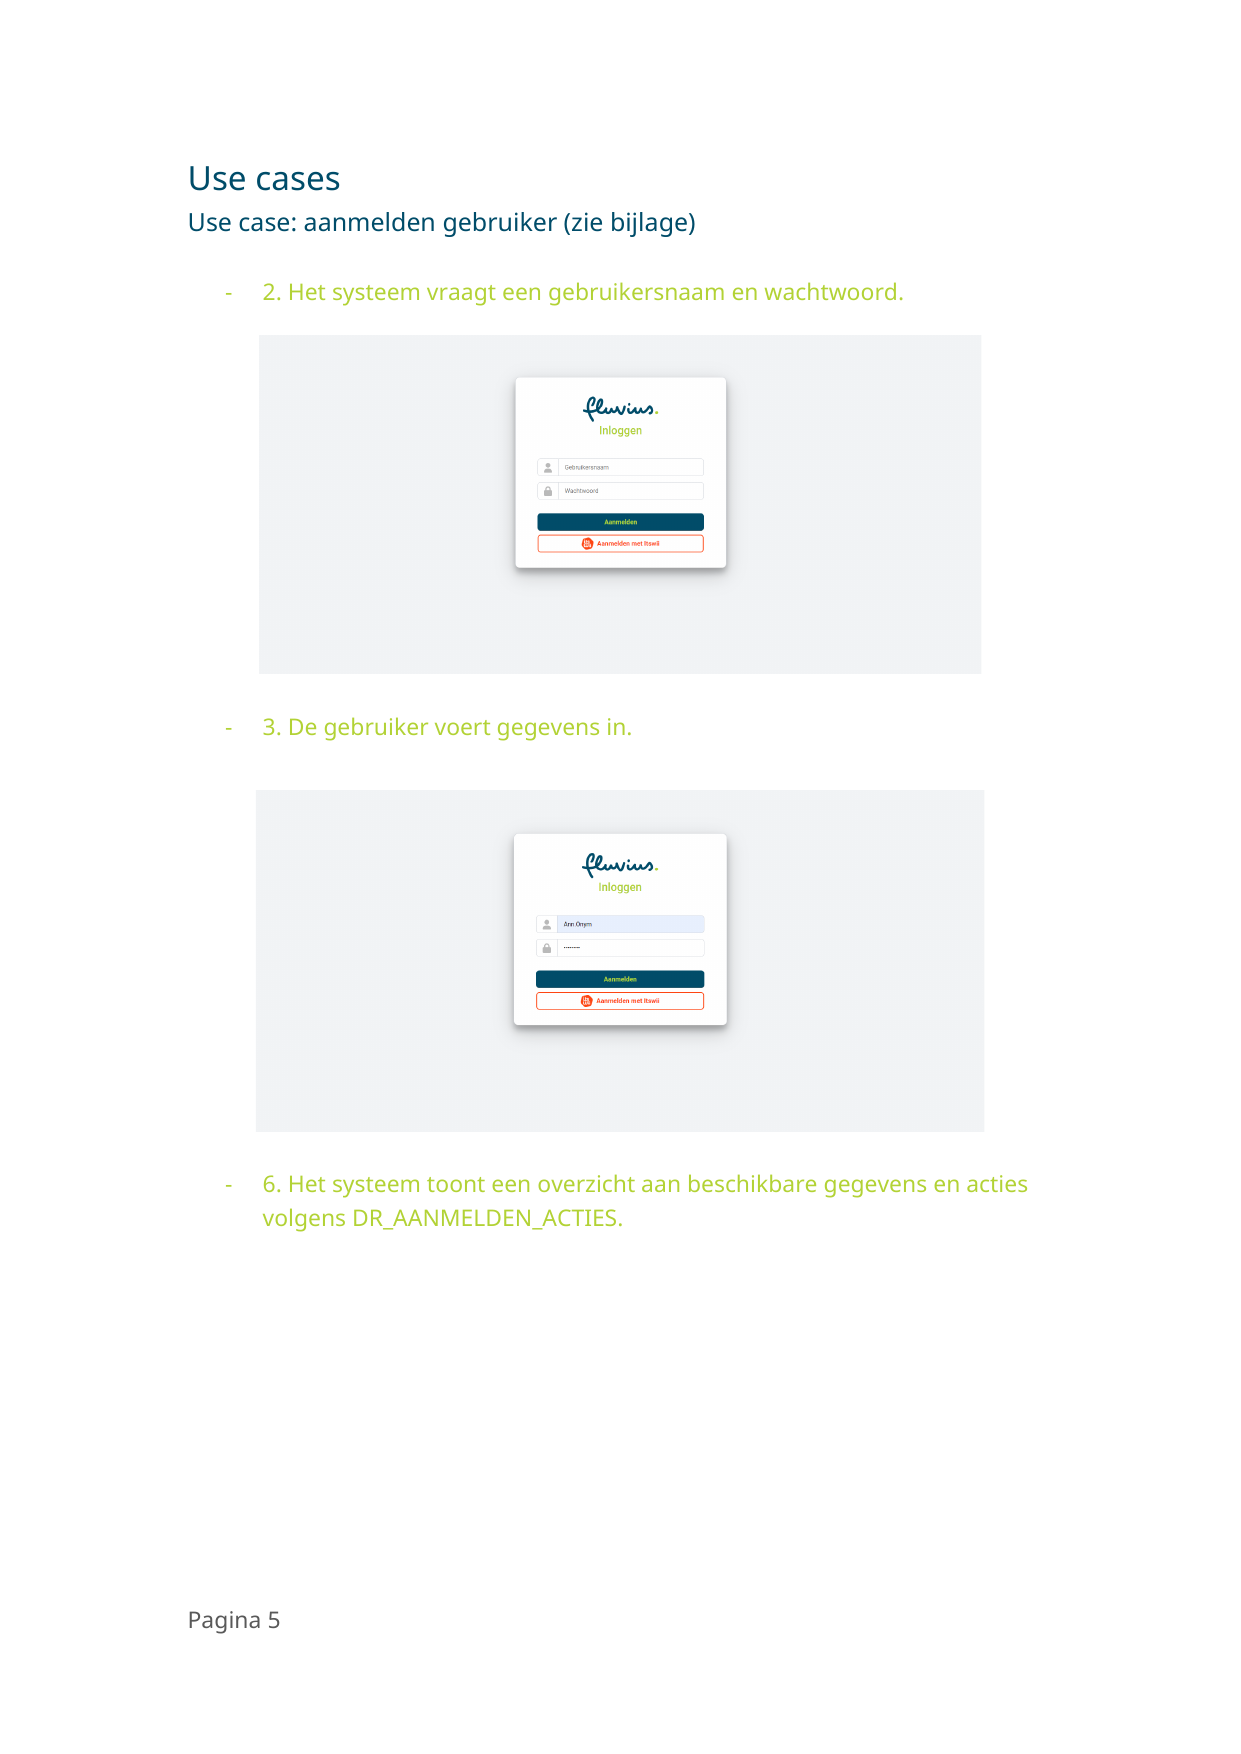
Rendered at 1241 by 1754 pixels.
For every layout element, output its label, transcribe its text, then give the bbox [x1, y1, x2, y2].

list 3. De gebruiker voert gegevens in. [225, 710, 1053, 742]
list 6. Het systeem toont een overzicht aan beschikbare gegevens en acties volgens DR_AANMELDEN_ACTIES. [225, 1168, 1053, 1233]
subtitle Use cases [187, 155, 1053, 201]
list 2. Het systeem vraagt een gebruikersnaam en wachtwoord. [225, 276, 1053, 307]
subtitle Use case: aanmelden gebruiker (zie bijlage) [187, 205, 1053, 239]
